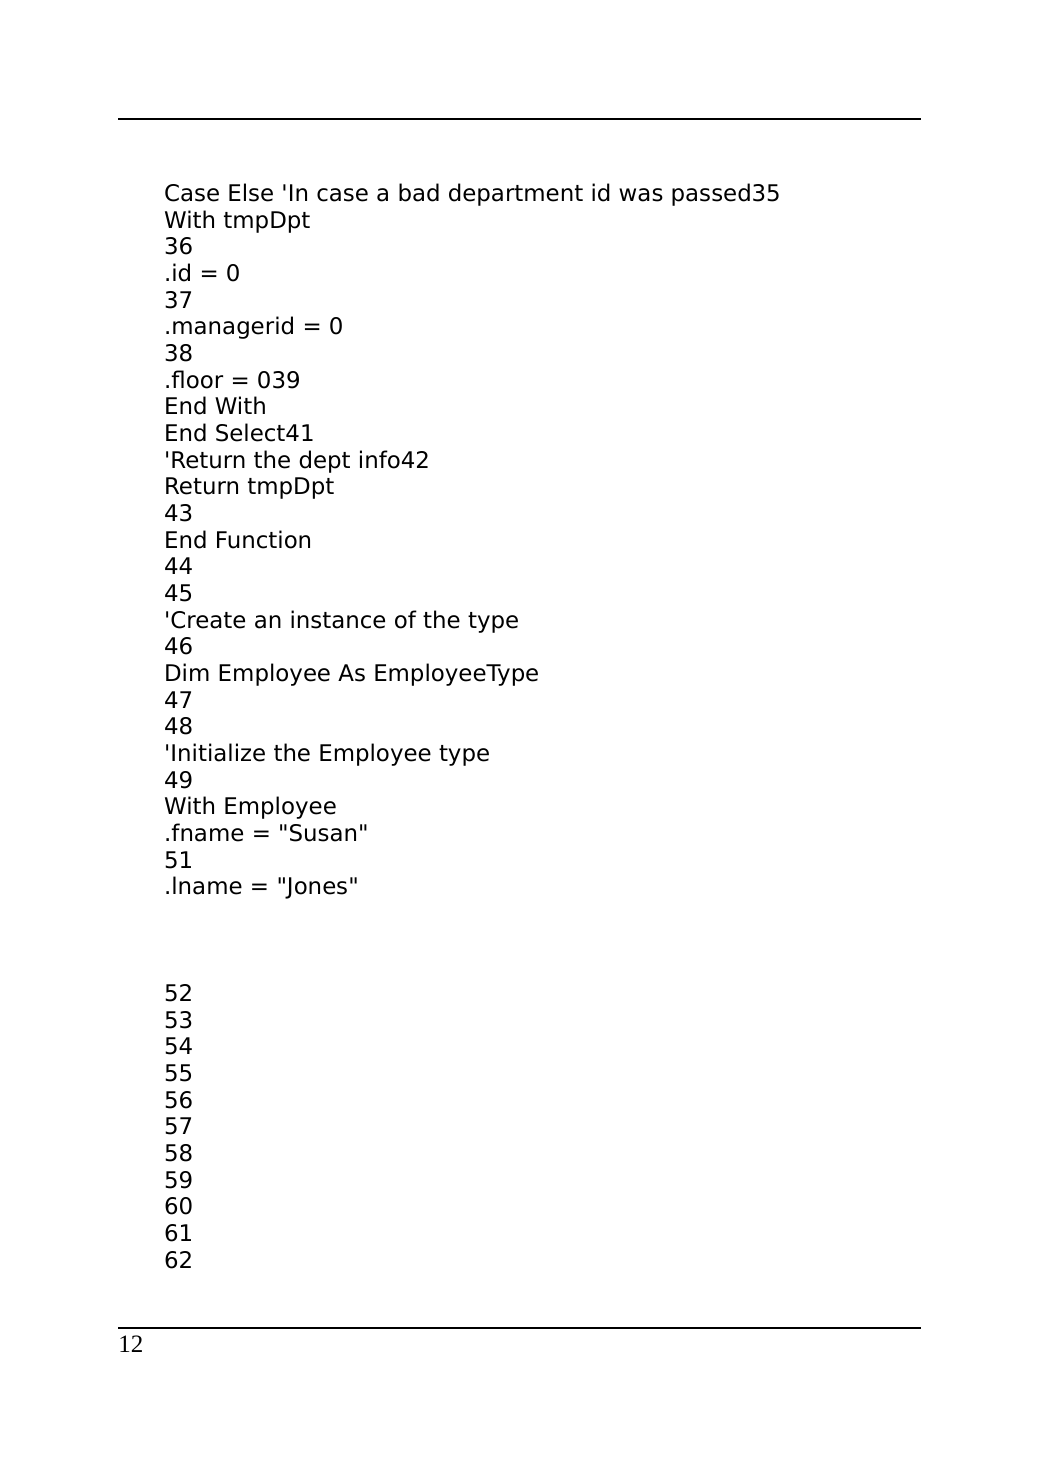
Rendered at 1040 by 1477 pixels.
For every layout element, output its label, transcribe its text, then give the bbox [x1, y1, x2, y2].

text 43 [118, 500, 921, 527]
text 38 [118, 340, 921, 367]
text .fname = "Susan" [118, 820, 921, 847]
text 37 [118, 287, 921, 313]
text Return tmpDpt [118, 473, 921, 500]
text .managerid = 0 [118, 313, 921, 340]
text 62 [118, 1247, 921, 1273]
text With tmpDpt [118, 207, 921, 233]
text 57 [118, 1113, 921, 1140]
text End Select41 [118, 420, 921, 447]
text With Employee [118, 793, 921, 820]
text Case Else 'In case a bad department id was passed35 [118, 180, 921, 207]
text 'Return the dept info42 [118, 447, 921, 473]
text 60 [118, 1193, 921, 1220]
text 'Initialize the Employee type [118, 740, 921, 767]
text 48 [118, 713, 921, 740]
text 45 [118, 580, 921, 607]
text 36 [118, 233, 921, 260]
text 55 [118, 1060, 921, 1087]
text 'Create an instance of the type [118, 607, 921, 633]
text .floor = 039 [118, 367, 921, 393]
text End Function [118, 527, 921, 553]
text 54 [118, 1033, 921, 1060]
text 56 [118, 1087, 921, 1113]
text 47 [118, 687, 921, 713]
text 51 [118, 847, 921, 873]
text 44 [118, 553, 921, 580]
text 46 [118, 633, 921, 660]
text 59 [118, 1167, 921, 1193]
text .lname = "Jones" [118, 873, 921, 900]
text 49 [118, 767, 921, 793]
text .id = 0 [118, 260, 921, 287]
text Dim Employee As EmployeeType [118, 660, 921, 687]
text End With [118, 393, 921, 420]
text 58 [118, 1140, 921, 1167]
text 52 [118, 980, 921, 1007]
text 53 [118, 1007, 921, 1033]
text 61 [118, 1220, 921, 1247]
